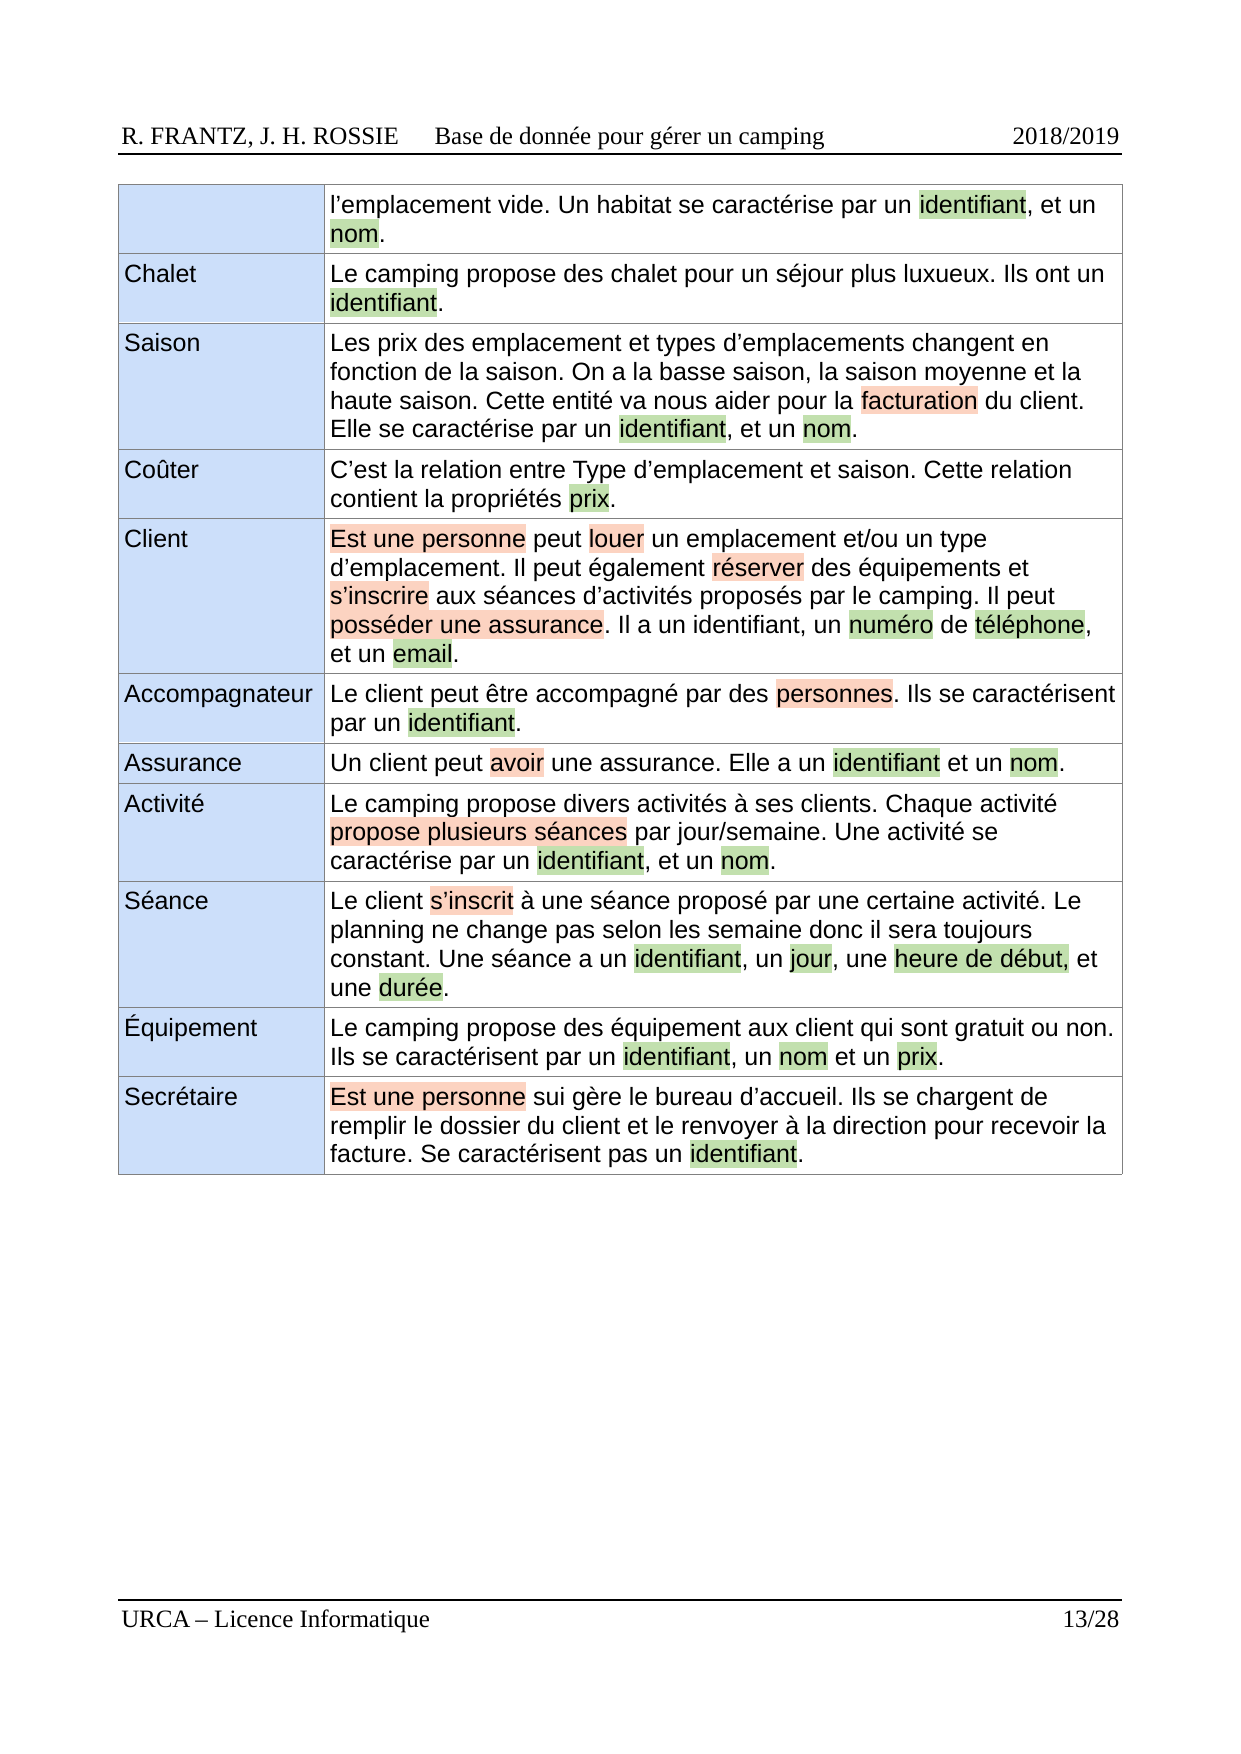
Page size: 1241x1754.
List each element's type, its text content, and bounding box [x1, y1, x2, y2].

table_cell Est une personne sui gère le bureau d’accueil. Ils se chargent de remplir le dossier du client et le renvoyer à la direction pour recevoir la facture. Se caractérisent pas un identifiant. [325, 1077, 1122, 1174]
table_cell Séance [119, 882, 324, 1007]
table_cell Coûter [119, 450, 324, 518]
table_cell Est une personne peut louer un emplacement et/ou un type d’emplacement. Il peut également réserver des équipements et s’inscrire aux séances d’activités proposés par le camping. Il peut posséder une assurance. Il a un identifiant, un numéro de téléphone, et un email. [325, 519, 1122, 673]
table_cell [119, 185, 324, 253]
table_cell Le camping propose divers activités à ses clients. Chaque activité propose plusieurs séances par jour/semaine. Une activité se caractérise par un identifiant, et un nom. [325, 784, 1122, 881]
table_cell C’est la relation entre Type d’emplacement et saison. Cette relation contient la propriétés prix. [325, 450, 1122, 518]
table_cell Chalet [119, 254, 324, 322]
table_cell Assurance [119, 744, 324, 783]
table_cell Un client peut avoir une assurance. Elle a un identifiant et un nom. [325, 744, 1122, 783]
table_cell Accompagnateur [119, 674, 324, 742]
table_cell Le client s’inscrit à une séance proposé par une certaine activité. Le planning ne change pas selon les semaine donc il sera toujours constant. Une séance a un identifiant, un jour, une heure de début, et une durée. [325, 882, 1122, 1007]
table_cell Activité [119, 784, 324, 881]
table_cell Le camping propose des équipement aux client qui sont gratuit ou non. Ils se caractérisent par un identifiant, un nom et un prix. [325, 1008, 1122, 1076]
table_cell Équipement [119, 1008, 324, 1076]
table_cell Secrétaire [119, 1077, 324, 1174]
table_cell Saison [119, 324, 324, 449]
table_cell Les prix des emplacement et types d’emplacements changent en fonction de la saison. On a la basse saison, la saison moyenne et la haute saison. Cette entité va nous aider pour la facturation du client. Elle se caractérise par un identifiant, et un nom. [325, 324, 1122, 449]
table_cell l’emplacement vide. Un habitat se caractérise par un identifiant, et un nom. [325, 185, 1122, 253]
table_cell Le camping propose des chalet pour un séjour plus luxueux. Ils ont un identifiant. [325, 254, 1122, 322]
table_cell Le client peut être accompagné par des personnes. Ils se caractérisent par un identifiant. [325, 674, 1122, 742]
table_cell Client [119, 519, 324, 673]
